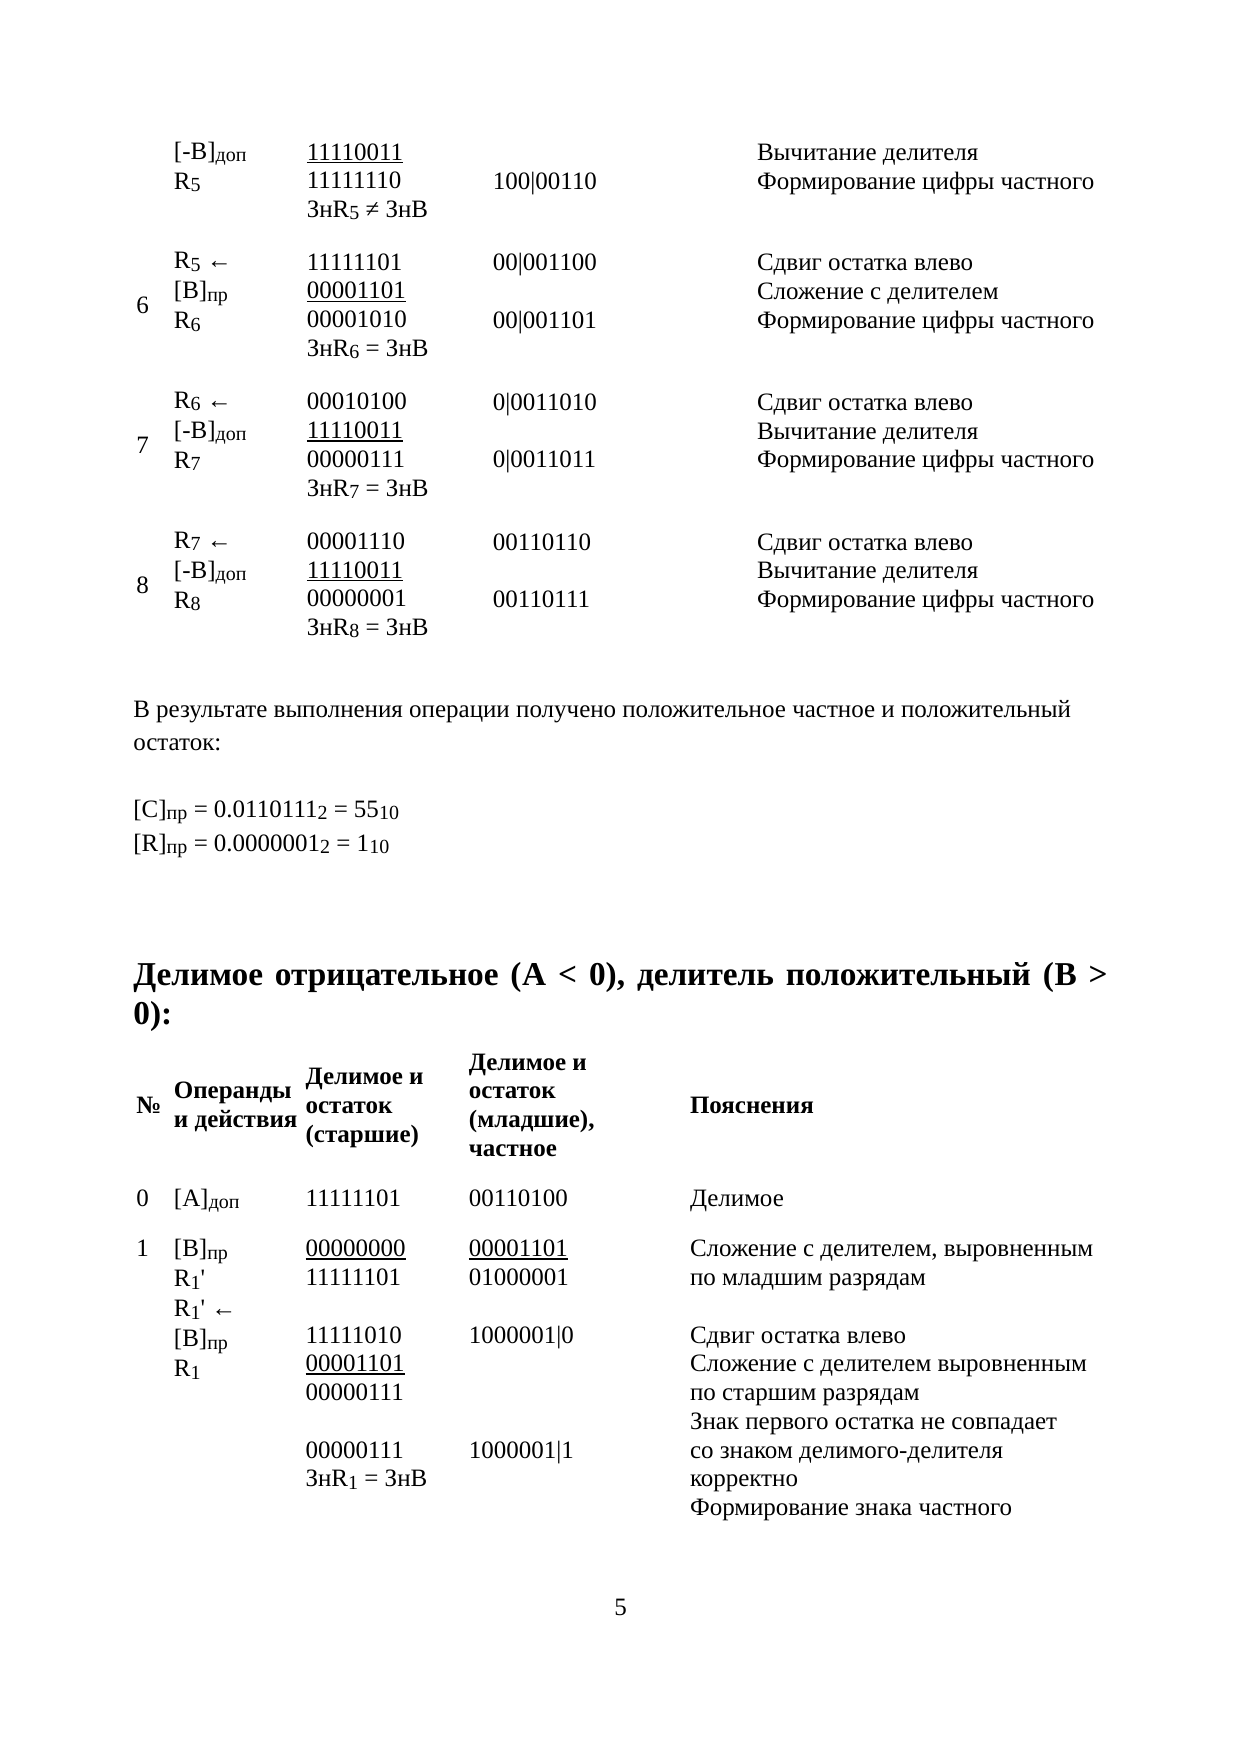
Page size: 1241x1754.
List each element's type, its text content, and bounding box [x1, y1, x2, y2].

table_cell 00010100 11110011 00000111 ЗнR7 = ЗнB [304, 382, 490, 522]
table_cell 1 [133, 1231, 171, 1524]
table_header № [133, 1044, 171, 1180]
table_cell 6 [133, 243, 171, 382]
table_cell 00|001100 00|001101 [490, 243, 754, 382]
subtitle Делимое отрицательное (A < 0), делитель положительный (B > 0): [133, 916, 1107, 1031]
table_cell [-B]доп R5 [171, 133, 304, 243]
table_cell R6 ← [-B]доп R7 [171, 382, 304, 522]
table_cell [B]пр R1' R1' ← [B]пр R1 [171, 1231, 302, 1524]
table_cell 00110100 [466, 1180, 687, 1231]
table_cell Сложение с делителем, выровненным по младшим разрядам Сдвиг остатка влево Сложение с делителем выровненным по старшим разрядам Знак первого остатка не совпадает со знаком делимого-делителя корректно Формирование знака частного [687, 1231, 1107, 1524]
table_cell R7 ← [-B]доп R8 [171, 522, 304, 661]
table_cell Сдвиг остатка влево Вычитание делителя Формирование цифры частного [754, 382, 1107, 522]
table_cell 11110011 11111110 ЗнR5 ≠ ЗнB [304, 133, 490, 243]
table_cell Вычитание делителя Формирование цифры частного [754, 133, 1107, 243]
text В результате выполнения операции получено положительное частное и положительный остаток: [C]пр = 0.01101112 = 5510 [R]пр = 0.00000012 = 110 [133, 661, 1107, 891]
table_cell Сдвиг остатка влево Вычитание делителя Формирование цифры частного [754, 522, 1107, 661]
table_cell Делимое [687, 1180, 1107, 1231]
table_cell 11111101 00001101 00001010 ЗнR6 = ЗнB [304, 243, 490, 382]
table_cell 0 [133, 1180, 171, 1231]
table_cell 00001110 11110011 00000001 ЗнR8 = ЗнB [304, 522, 490, 661]
table_header Делимое и остаток (старшие) [303, 1044, 466, 1180]
table_cell Сдвиг остатка влево Сложение с делителем Формирование цифры частного [754, 243, 1107, 382]
table_cell [A]доп [171, 1180, 302, 1231]
table_header Пояснения [687, 1044, 1107, 1180]
table_cell 11111101 [303, 1180, 466, 1231]
table_cell R5 ← [B]пр R6 [171, 243, 304, 382]
table_cell [133, 133, 171, 243]
table_cell 00000000 11111101 11111010 00001101 00000111 00000111 ЗнR1 = ЗнB [303, 1231, 466, 1524]
table_cell 00110110 00110111 [490, 522, 754, 661]
table_cell 7 [133, 382, 171, 522]
table_cell 00001101 01000001 1000001|0 1000001|1 [466, 1231, 687, 1524]
table_header Операнды и действия [171, 1044, 302, 1180]
table_header Делимое и остаток (младшие), частное [466, 1044, 687, 1180]
table_cell 100|00110 [490, 133, 754, 243]
table_cell 8 [133, 522, 171, 661]
table_cell 0|0011010 0|0011011 [490, 382, 754, 522]
